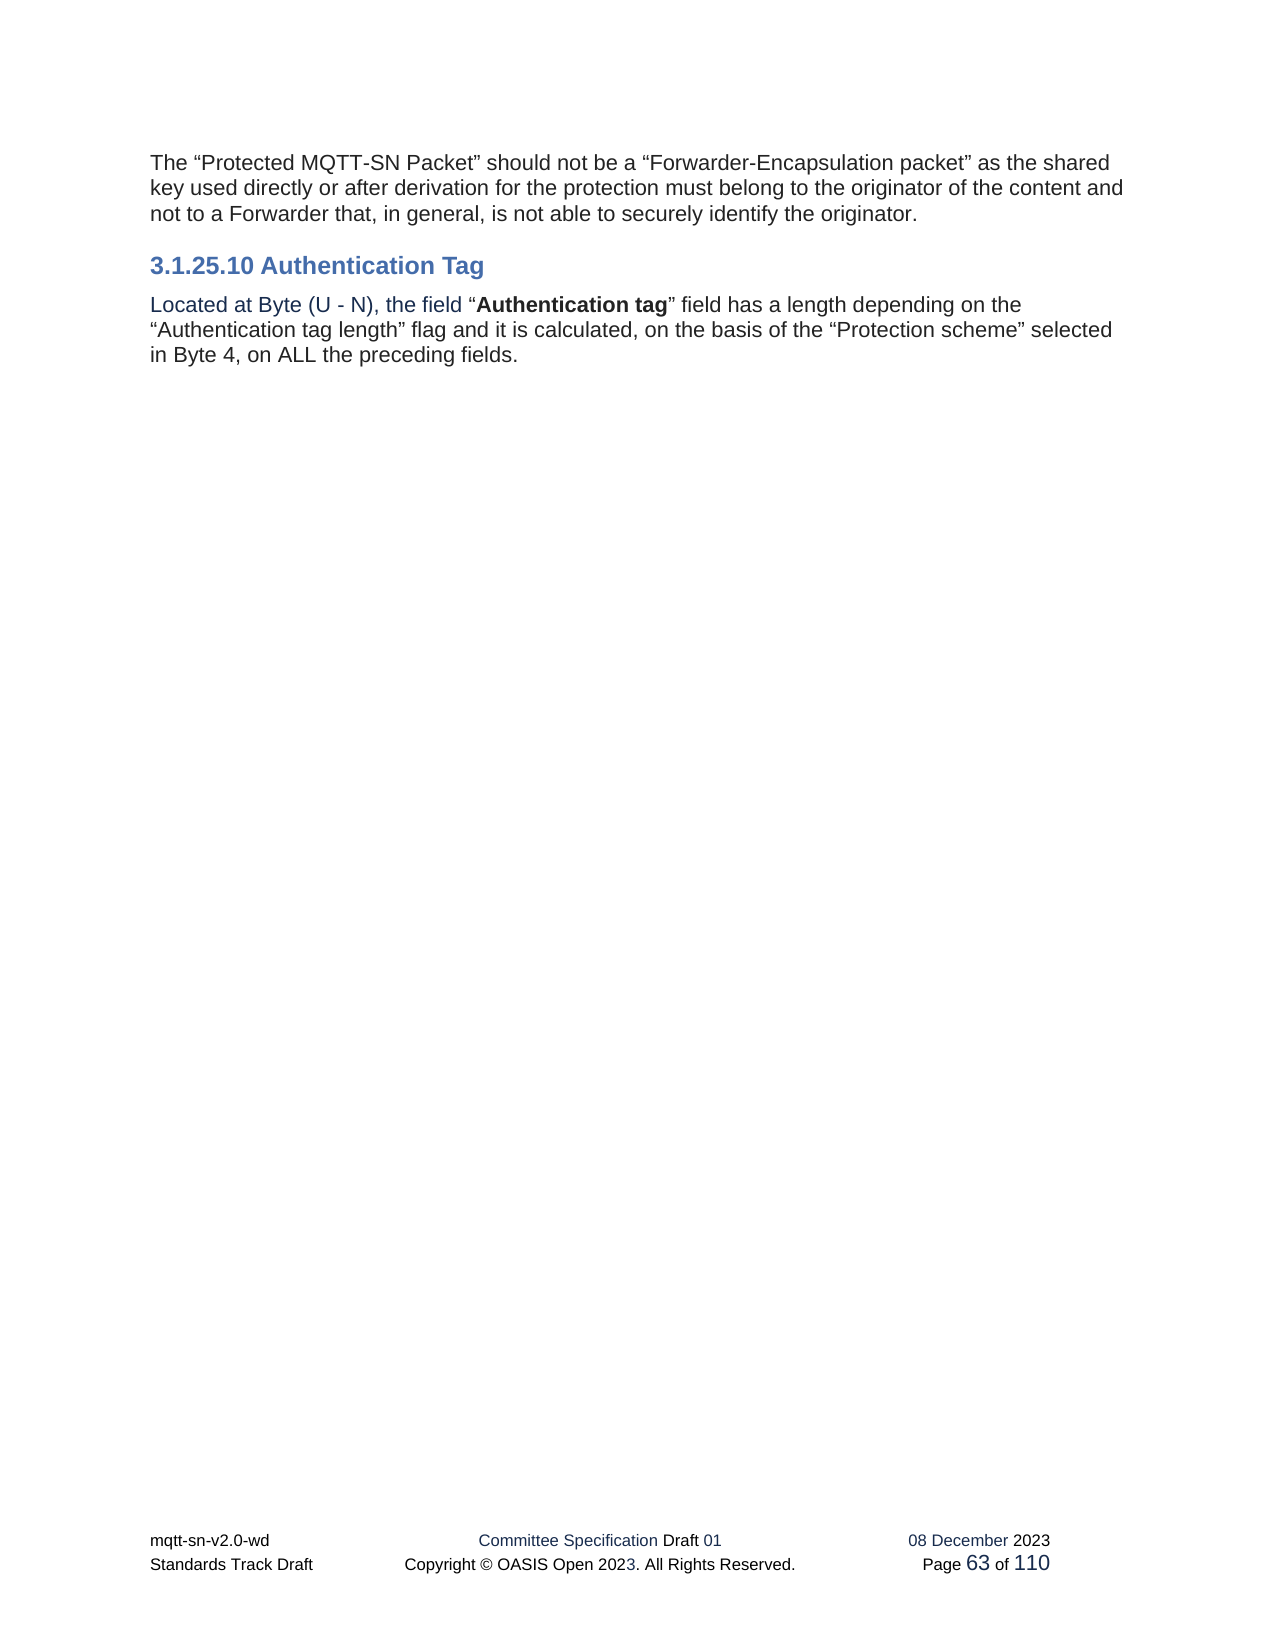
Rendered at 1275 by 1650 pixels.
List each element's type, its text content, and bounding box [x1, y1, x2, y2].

subtitle 3.1.25.10 Authentication Tag [150, 251, 1124, 279]
text Located at Byte (U - N), the field “Authentication tag” field has a length depending on the “Authentication tag length” flag and it is calculated, on the basis of the “Protection scheme” selected in Byte 4, on ALL the preceding fields. [150, 292, 1124, 367]
text The “Protected MQTT-SN Packet” should not be a “Forwarder-Encapsulation packet” as the shared key used directly or after derivation for the protection must belong to the originator of the content and not to a Forwarder that, in general, is not able to securely identify the originator. [150, 150, 1124, 226]
